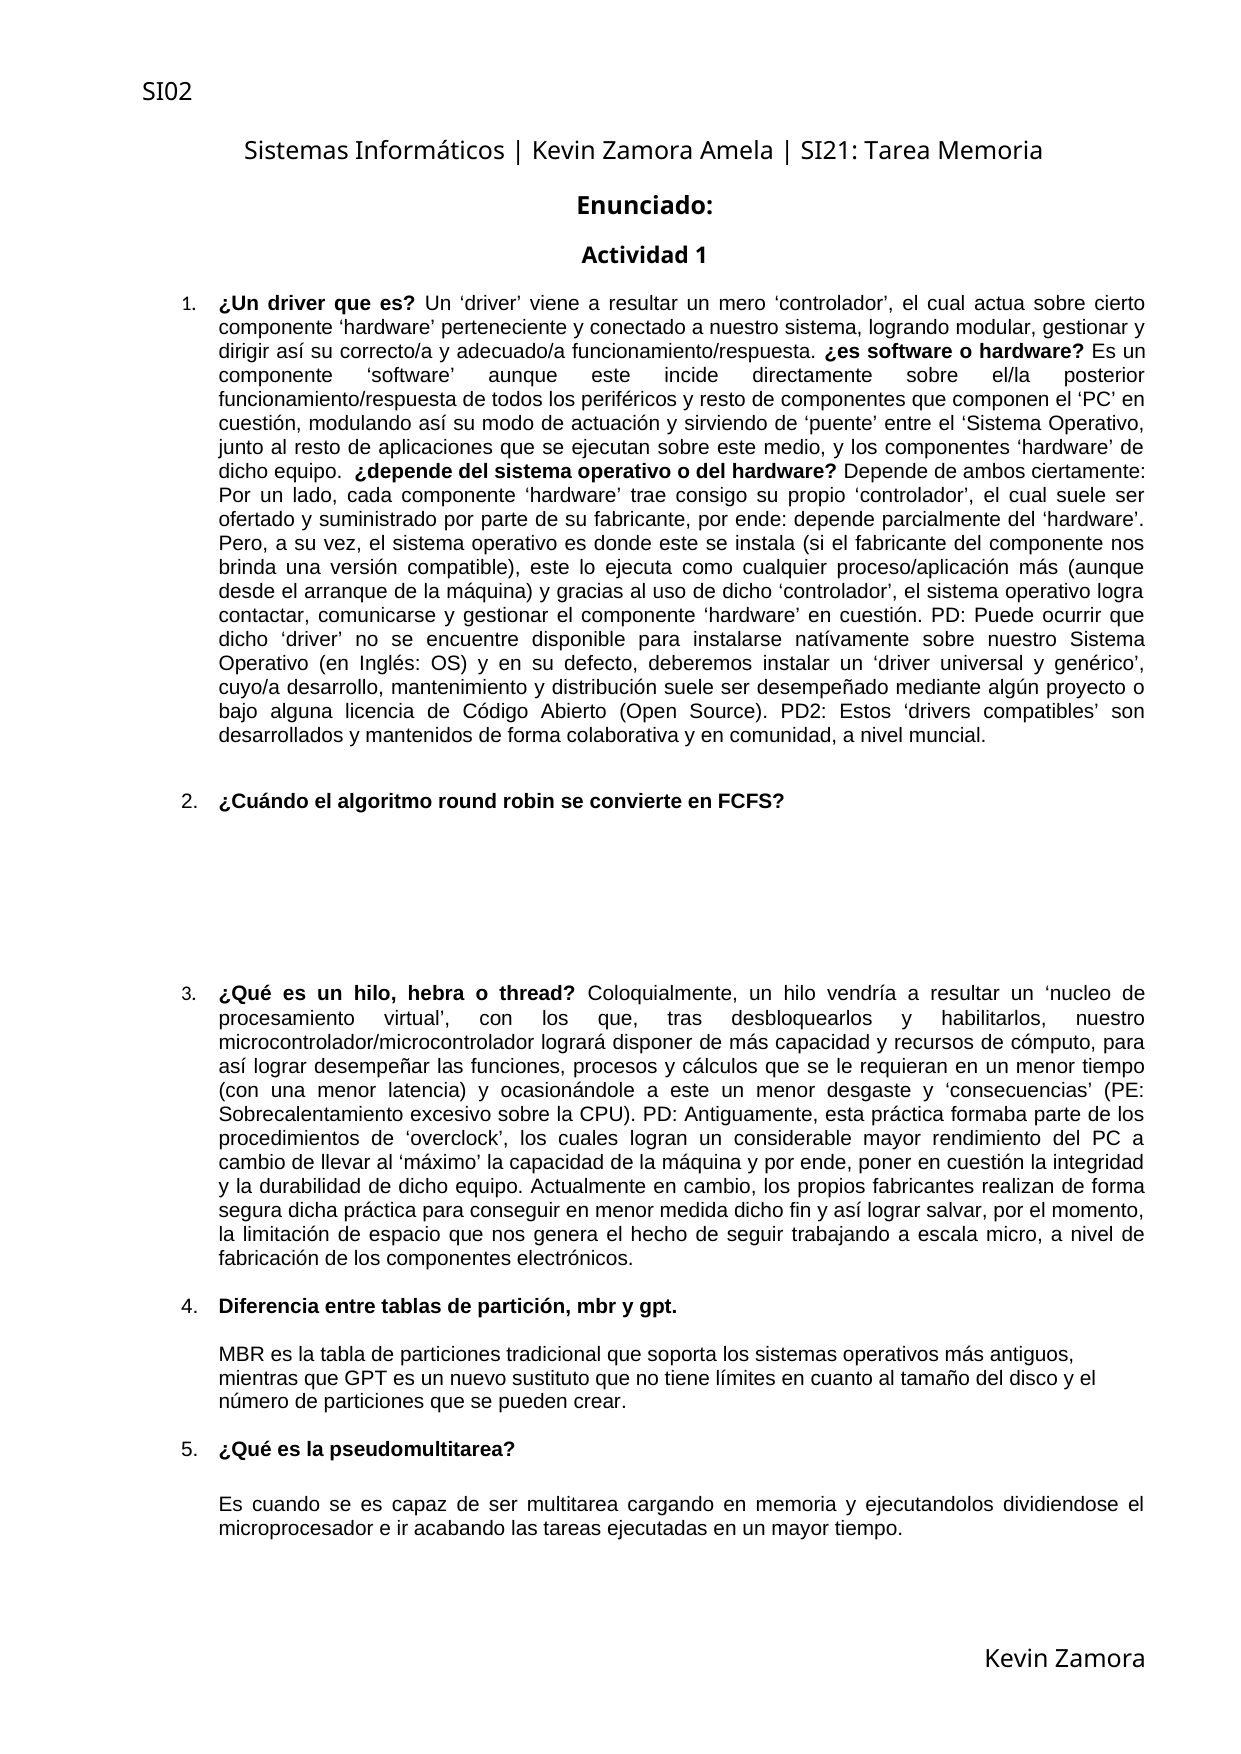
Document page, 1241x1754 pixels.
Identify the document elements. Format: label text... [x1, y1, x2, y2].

text Sistemas Informáticos | Kevin Zamora Amela | SI21: Tarea Memoria [142, 132, 1146, 166]
table_header Enunciado: Actividad 1 ¿Un driver que es? Un ‘driver’ viene a resultar un mero ‘controlador’, el cual actua sobre cierto componente ‘hardware’ perteneciente y conectado a nuestro sistema, logrando modular, gestionar y dirigir así su correcto/a y adecuado/a funcionamiento/respuesta. ¿es software o hardware? Es un componente ‘software’ aunque este incide directamente sobre el/la posterior funcionamiento/respuesta de todos los periféricos y resto de componentes que componen el ‘PC’ en cuestión, modulando así su modo de actuación y sirviendo de ‘puente’ entre el ‘Sistema Operativo, junto al resto de aplicaciones que se ejecutan sobre este medio, y los componentes ‘hardware’ de dicho equipo. ¿depende del sistema operativo o del hardware? Depende de ambos ciertamente: Por un lado, cada componente ‘hardware’ trae consigo su propio ‘controlador’, el cual suele ser ofertado y suministrado por parte de su fabricante, por ende: depende parcialmente del ‘hardware’. Pero, a su vez, el sistema operativo es donde este se instala (si el fabricante del componente nos brinda una versión compatible), este lo ejecuta como cualquier proceso/aplicación más (aunque desde el arranque de la máquina) y gracias al uso de dicho ‘controlador’, el sistema operativo logra contactar, comunicarse y gestionar el componente ‘hardware’ en cuestión. PD: Puede ocurrir que dicho ‘driver’ no se encuentre disponible para instalarse natívamente sobre nuestro Sistema Operativo (en Inglés: OS) y en su defecto, deberemos instalar un ‘driver universal y genérico’, cuyo/a desarrollo, mantenimiento y distribución suele ser desempeñado mediante algún proyecto o bajo alguna licencia de Código Abierto (Open Source). PD2: Estos ‘drivers compatibles’ son desarrollados y mantenidos de forma colaborativa y en comunidad, a nivel muncial. ¿Cuándo el algoritmo round robin se convierte en FCFS? ¿Qué es un hilo, hebra o thread? Coloquialmente, un hilo vendría a resultar un ‘nucleo de procesamiento virtual’, con los que, tras desbloquearlos y habilitarlos, nuestro microcontrolador/microcontrolador logrará disponer de más capacidad y recursos de cómputo, para así lograr desempeñar las funciones, procesos y cálculos que se le requieran en un menor tiempo (con una menor latencia) y ocasionándole a este un menor desgaste y ‘consecuencias’ (PE: Sobrecalentamiento excesivo sobre la CPU). PD: Antiguamente, esta práctica formaba parte de los procedimientos de ‘overclock’, los cuales logran un considerable mayor rendimiento del PC a cambio de llevar al ‘máximo’ la capacidad de la máquina y por ende, poner en cuestión la integridad y la durabilidad de dicho equipo. Actualmente en cambio, los propios fabricantes realizan de forma segura dicha práctica para conseguir en menor medida dicho fin y así lograr salvar, por el momento, la limitación de espacio que nos genera el hecho de seguir trabajando a escala micro, a nivel de fabricación de los componentes electrónicos. Diferencia entre tablas de partición, mbr y gpt. MBR es la tabla de particiones tradicional que soporta los sistemas operativos más antiguos, mientras que GPT es un nuevo sustituto que no tiene límites en cuanto al tamaño del disco y el número de particiones que se pueden crear. ¿Qué es la pseudomultitarea? Es cuando se es capaz de ser multitarea cargando en memoria y ejecutandolos dividiendose el microprocesador e ir acabando las tareas ejecutadas en un mayor tiempo. Limitaciones del Sistema de archivos NTFS. Empezando por las ventajas del NTFS, la primera de ellas es la rapidez con la que puede escribir archivos pequeños sobre todo si se compara con otro tipo de sistema como es el FAT32. Además, el tamaño de los archivos no es un problema, puesto que no existe un límite con respecto a lo grande que pueda llegar a ser un archivo. Otra característica que resulta ventajosa es la selección inteligente de los espacios que se ocupan porque, de esta manera, el sistema de archivos mitiga el problema de la fragmentación. Consecuentemente, con esta acción disminuye notablemente la obligación de desfragmentar el disco frecuentemente. Seguimos con otro punto a favor del NTFS, y es que con este sistema de archivos las pérdidas de datos suelen suceder en menor medida. Esto se debe a que el propio sistema es capaz de reconocer inmediatamente aquellos sectores que están dañados y, por ende, retira los archivos que estos contienen. Gracias al NTFS también es posible que, aparte de los nombres de archivo, sea posible registrar información de otra índole cuyo tamaño puede llegar hasta los . Así pues, los metadatos que han sido almacenados de este modo dejan ver de forma clara el programa con el cual un archivo puede ser abierto y, además, tienen como punto a favor que con NTFS no es preciso indicar la extensión de los archivos. Si obviamos al menos por ahora las ventajas más reseñables que conlleva usar el formato NTFS (como: su rapidez, la ausencia de límite en cuanto al tamaño de archivo, la selección inteligente de los espacios que se ocupan, la menor probabilidad de perder los datos o registrar información de otra índole cuyo tamaño puede llegar hasta los 64 kibibytes (210 bytes x 64)), en cuanto a sus principales desventajas y limitaciones, encontramos como la más reseñable su baja compatibilidad, ya que no resulta ser compatible con todos los sistemas operativos. PE: De una forma nativa el macOS sólo tiene la capacidad de leer las unidades formateadas con NTFS pero, sin embargo, no resulta capaz de escribir en ellas. Esto quiere decir que si tu disco duro funciona con NTFS te será imposible guardar algo en un Mac a no ser que decidas formatearlo con otro sistema de archivos. Nombra 3 sistemas de archivos de Linux. EXT(4/3/2), BtrFS, F2FS ¿Qué es lilo (en informática)? LILO (LInux LOader) es el sistema de arranque más extendido en el mundo Linux, aunque es un poco arcáico. Se instala en un sector de arranque - de una partición o de un disco flexible - o en el Master Boot Record (MBR) del disco duro y permite arrancar Linux y otros sistemas operativos instalados en el PC. [142, 186, 1148, 1611]
